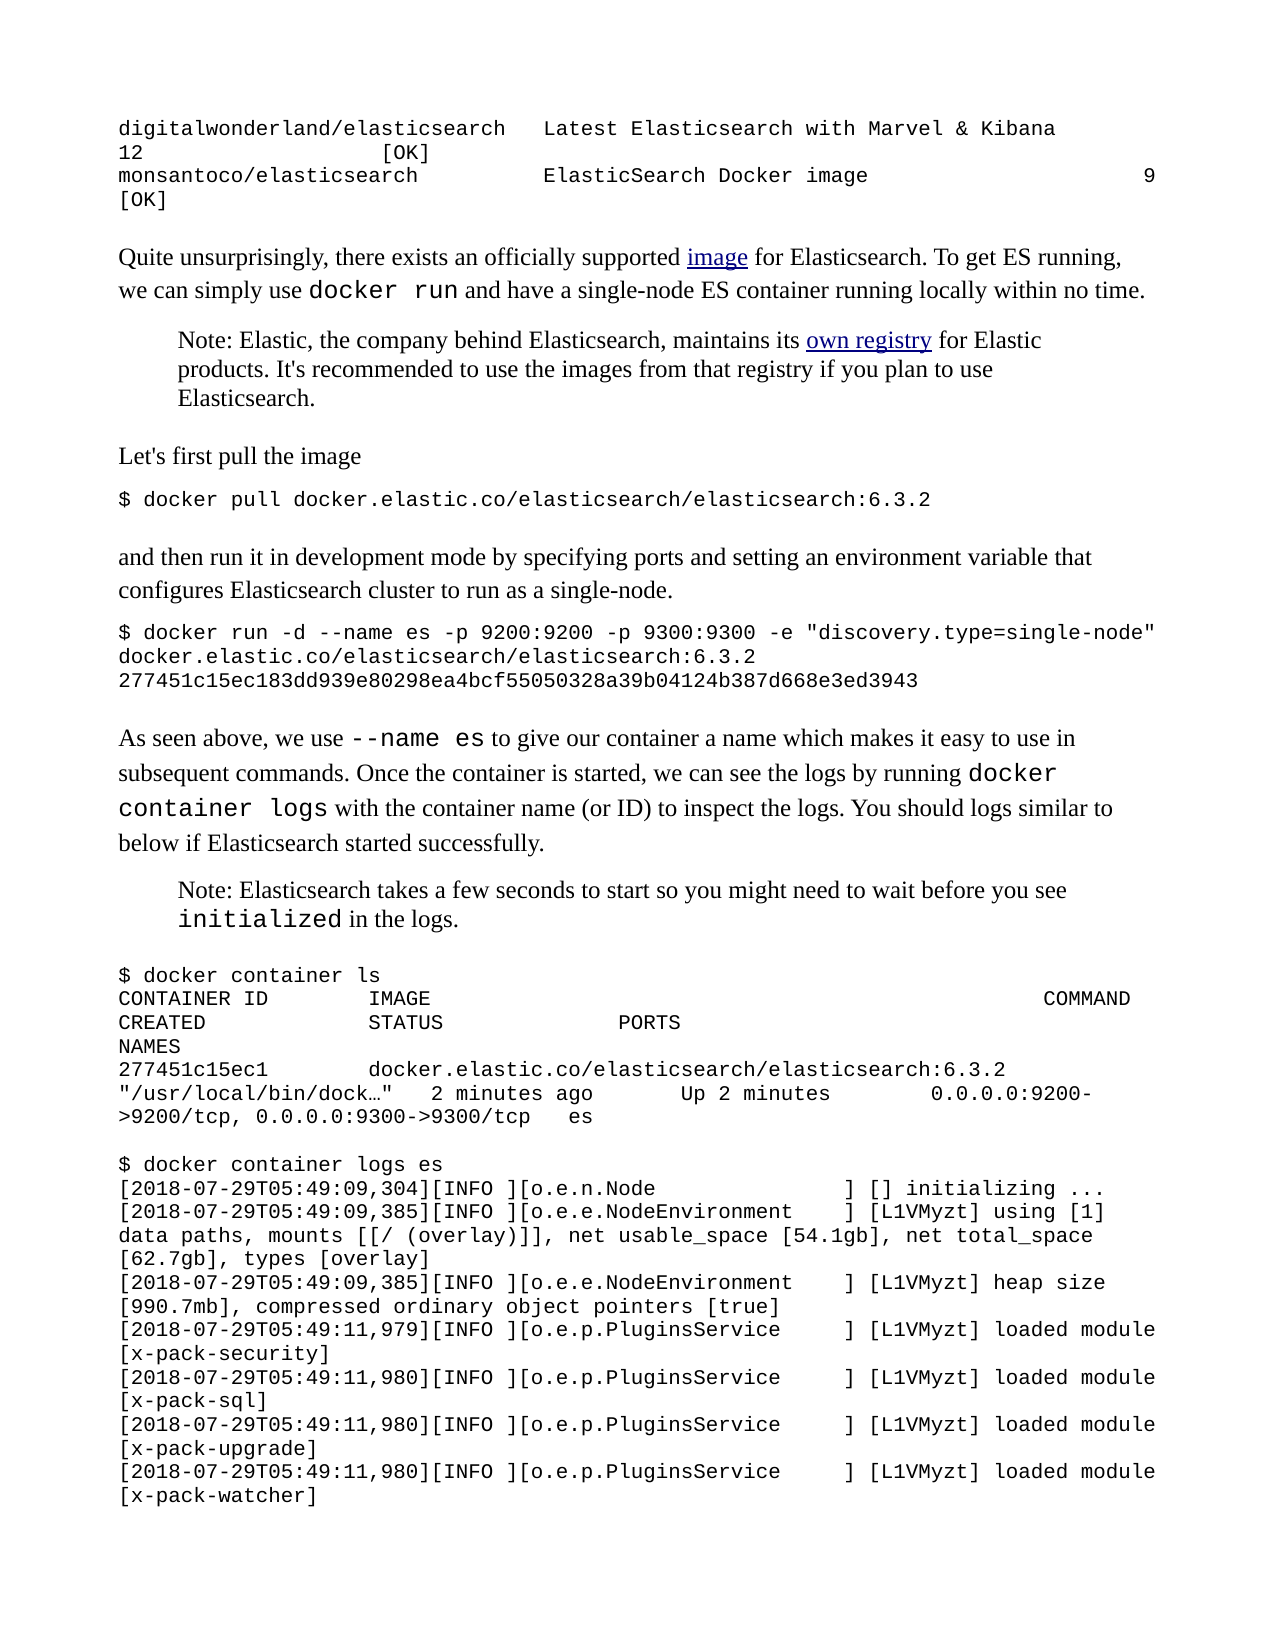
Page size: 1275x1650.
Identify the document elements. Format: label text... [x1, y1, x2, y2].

text [2018-07-29T05:49:11,980][INFO ][o.e.p.PluginsService ] [L1VMyzt] loaded module [x-pack-sql] [118, 1367, 1157, 1414]
text 277451c15ec183dd939e80298ea4bcf55050328a39b04124b387d668e3ed3943 [118, 669, 1157, 693]
text $ docker pull docker.elastic.co/elasticsearch/elasticsearch:6.3.2 [118, 488, 1157, 512]
text $ docker run -d --name es -p 9200:9200 -p 9300:9300 -e "discovery.type=single-node" docker.elastic.co/elasticsearch/elasticsearch:6.3.2 [118, 622, 1157, 669]
text monsantoco/elasticsearch ElasticSearch Docker image 9 [OK] [118, 165, 1157, 213]
text and then run it in development mode by specifying ports and setting an environment variable that configures Elasticsearch cluster to run as a single-node. [118, 542, 1157, 603]
text [2018-07-29T05:49:11,980][INFO ][o.e.p.PluginsService ] [L1VMyzt] loaded module [x-pack-watcher] [118, 1461, 1157, 1508]
text [2018-07-29T05:49:09,385][INFO ][o.e.e.NodeEnvironment ] [L1VMyzt] heap size [990.7mb], compressed ordinary object pointers [true] [118, 1272, 1157, 1319]
text 277451c15ec1 docker.elastic.co/elasticsearch/elasticsearch:6.3.2 "/usr/local/bin/dock…" 2 minutes ago Up 2 minutes 0.0.0.0:9200->9200/tcp, 0.0.0.0:9300->9300/tcp es [118, 1059, 1157, 1130]
text Note: Elastic, the company behind Elasticsearch, maintains its own registry for Elastic products. It's recommended to use the images from that registry if you plan to use Elasticsearch. [177, 325, 1098, 411]
text CONTAINER ID IMAGE COMMAND CREATED STATUS PORTS NAMES [118, 988, 1157, 1059]
text [2018-07-29T05:49:11,979][INFO ][o.e.p.PluginsService ] [L1VMyzt] loaded module [x-pack-security] [118, 1319, 1157, 1367]
text Let's first pull the image [118, 441, 1157, 470]
text Quite unsurprisingly, there exists an officially supported image for Elasticsearch. To get ES running, we can simply use docker run and have a single-node ES container running locally within no time. [118, 242, 1157, 306]
text $ docker container logs es [118, 1154, 1157, 1177]
text As seen above, we use --name es to give our container a name which makes it easy to use in subsequent commands. Once the container is started, we can see the logs by running docker container logs with the container name (or ID) to inspect the logs. You should logs similar to below if Elasticsearch started successfully. [118, 723, 1157, 857]
text Note: Elasticsearch takes a few seconds to start so you might need to wait before you see initialized in the logs. [177, 876, 1098, 935]
text digitalwonderland/elasticsearch Latest Elasticsearch with Marvel & Kibana 12 [OK] [118, 118, 1157, 165]
text $ docker container ls [118, 965, 1157, 988]
text [2018-07-29T05:49:09,385][INFO ][o.e.e.NodeEnvironment ] [L1VMyzt] using [1] data paths, mounts [[/ (overlay)]], net usable_space [54.1gb], net total_space [62.7gb], types [overlay] [118, 1201, 1157, 1272]
text [2018-07-29T05:49:09,304][INFO ][o.e.n.Node ] [] initializing ... [118, 1177, 1157, 1201]
text [2018-07-29T05:49:11,980][INFO ][o.e.p.PluginsService ] [L1VMyzt] loaded module [x-pack-upgrade] [118, 1414, 1157, 1461]
